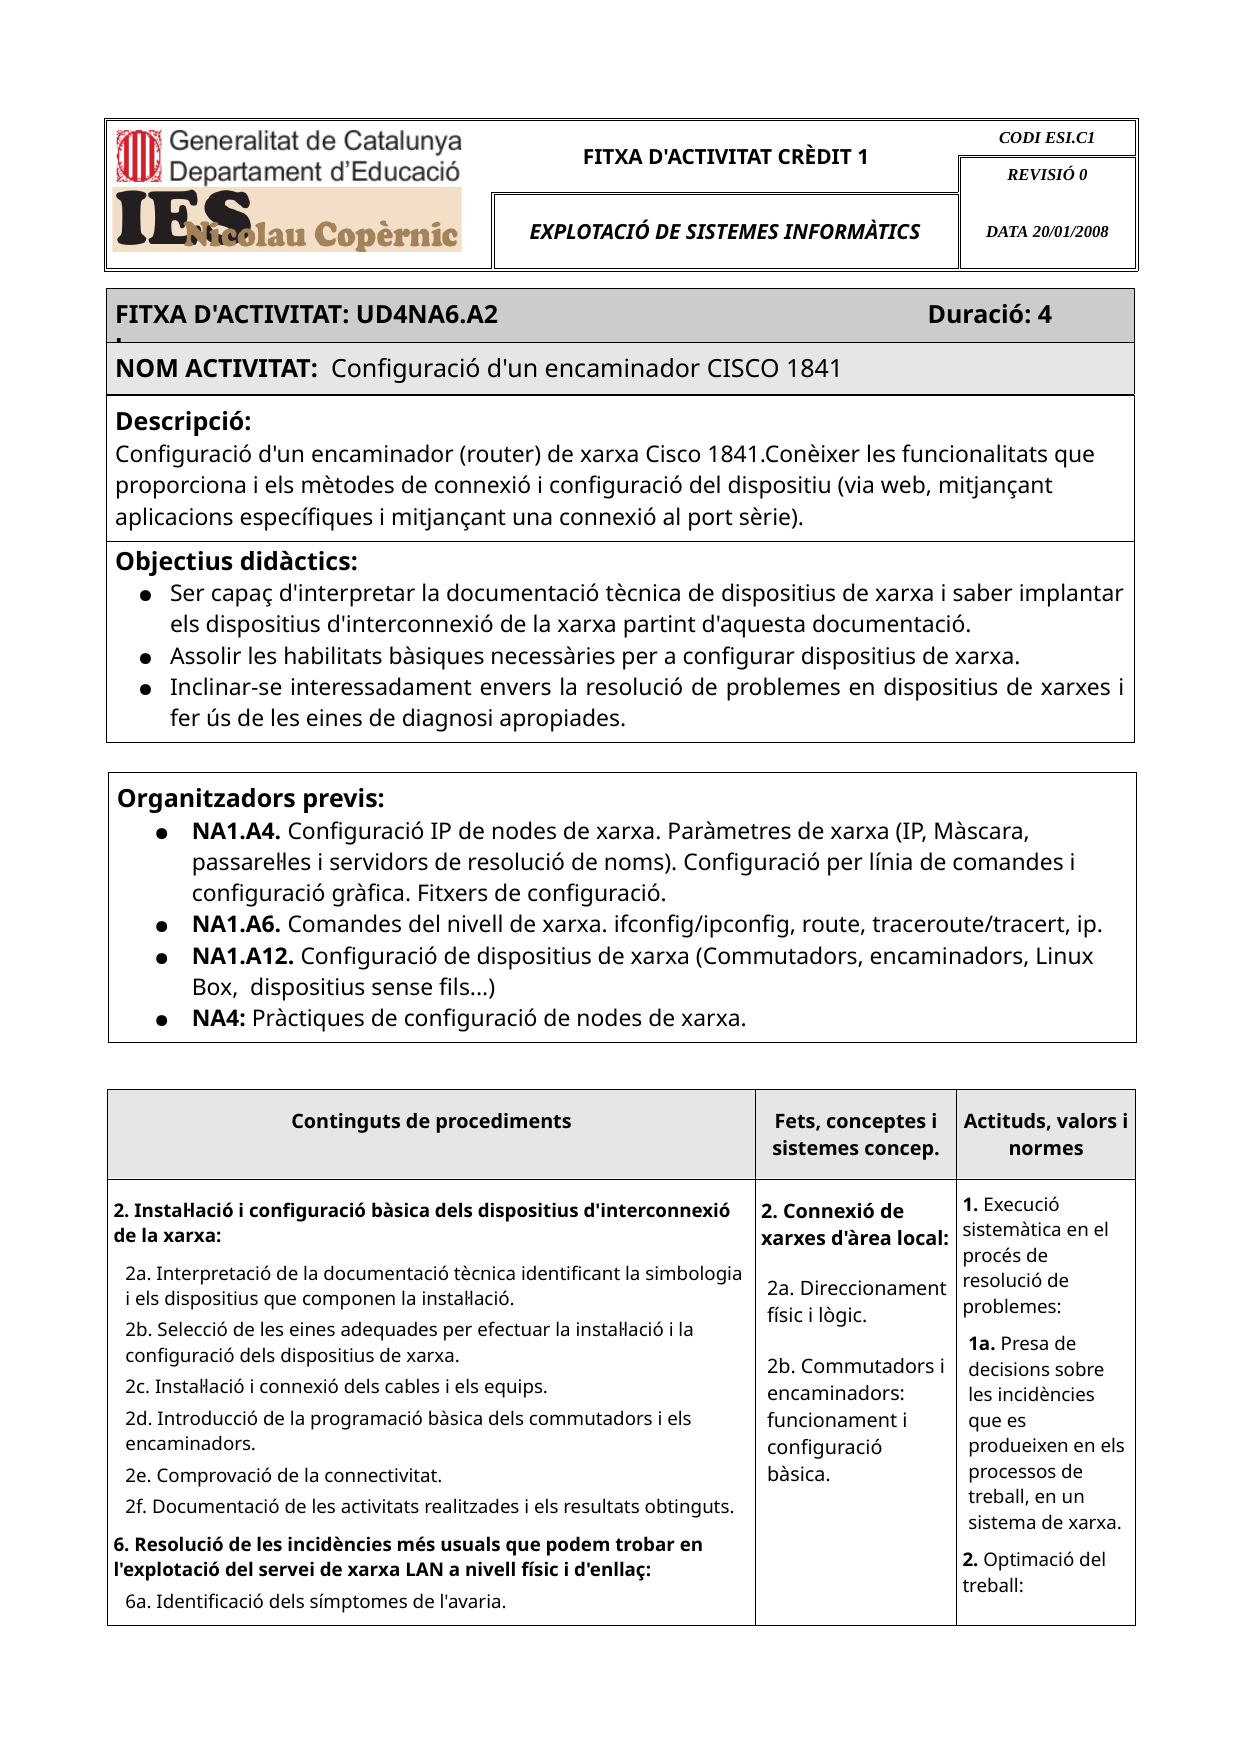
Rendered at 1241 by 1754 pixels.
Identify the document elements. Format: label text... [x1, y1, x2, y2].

list Assolir les habilitats bàsiques necessàries per a configurar dispositius de xarxa. [138, 640, 1125, 671]
text Descripció: [115, 404, 1125, 438]
table_cell EXPLOTACIÓ DE SISTEMES INFORMÀTICS [495, 195, 958, 268]
text Objectius didàctics: [115, 543, 1125, 577]
list Inclinar-se interessadament envers la resolució de problemes en dispositius de xarxes i fer ús de les eines de diagnosi apropiades. [138, 671, 1125, 733]
table_cell 2. Connexió de xarxes d'àrea local: 2a. Direccionament físic i lògic. 2b. Commutadors i encaminadors: funcionament i configuració bàsica. [756, 1180, 956, 1625]
table_header FITXA D'ACTIVITAT CRÈDIT 1 [493, 121, 959, 192]
text Organitzadors previs: [117, 781, 1127, 815]
table_cell DATA 20/01/2008 [961, 192, 1135, 268]
text Configuració d'un encaminador (router) de xarxa Cisco 1841.Conèixer les funcionalitats que proporciona i els mètodes de connexió i configuració del dispositiu (via web, mitjançant aplicacions específiques i mitjançant una connexió al port sèrie). [115, 438, 1125, 532]
table_header Continguts de procediments [108, 1090, 755, 1178]
list NA1.A4. Configuració IP de nodes de xarxa. Paràmetres de xarxa (IP, Màscara, passarel·les i servidors de resolució de noms). Configuració per línia de comandes i configuració gràfica. Fitxers de configuració. [154, 815, 1127, 908]
list NA1.A6. Comandes del nivell de xarxa. ifconfig/ipconfig, route, traceroute/tracert, ip. [154, 908, 1127, 940]
table_header CODI ESI.C1 [959, 121, 1135, 155]
table_cell 1. Execució sistemàtica en el procés de resolució de problemes: 1a. Presa de decisions sobre les incidències que es produeixen en els processos de treball, en un sistema de xarxa. 2. Optimació del treball: [957, 1180, 1135, 1625]
table_header Fets, conceptes i sistemes concep. [756, 1090, 956, 1178]
picture [112, 124, 466, 252]
list NA1.A12. Configuració de dispositius de xarxa (Commutadors, encaminadors, Linux Box, dispositius sense fils...) [154, 940, 1127, 1002]
table_header Actituds, valors i normes [957, 1090, 1135, 1178]
table_cell 2. Instal·lació i configuració bàsica dels dispositius d'interconnexió de la xarxa: 2a. Interpretació de la documentació tècnica identificant la simbologia i els dispositius que componen la instal·lació. 2b. Selecció de les eines adequades per efectuar la instal·lació i la configuració dels dispositius de xarxa. 2c. Instal·lació i connexió dels cables i els equips. 2d. Introducció de la programació bàsica dels commutadors i els encaminadors. 2e. Comprovació de la connectivitat. 2f. Documentació de les activitats realitzades i els resultats obtinguts. 6. Resolució de les incidències més usuals que podem trobar en l'explotació del servei de xarxa LAN a nivell físic i d'enllaç: 6a. Identificació dels símptomes de l'avaria. [108, 1180, 755, 1625]
list NA4: Pràctiques de configuració de nodes de xarxa. [154, 1002, 1127, 1033]
list Ser capaç d'interpretar la documentació tècnica de dispositius de xarxa i saber implantar els dispositius d'interconnexió de la xarxa partint d'aquesta documentació. [138, 577, 1125, 640]
text NOM ACTIVITAT: Configuració d'un encaminador CISCO 1841 [115, 351, 1125, 385]
table_cell REVISIÓ 0 [961, 158, 1135, 192]
text FITXA D'ACTIVITAT: UD4NA6.A2 Duració: 4 hores [115, 297, 1125, 342]
table_header [107, 121, 492, 268]
